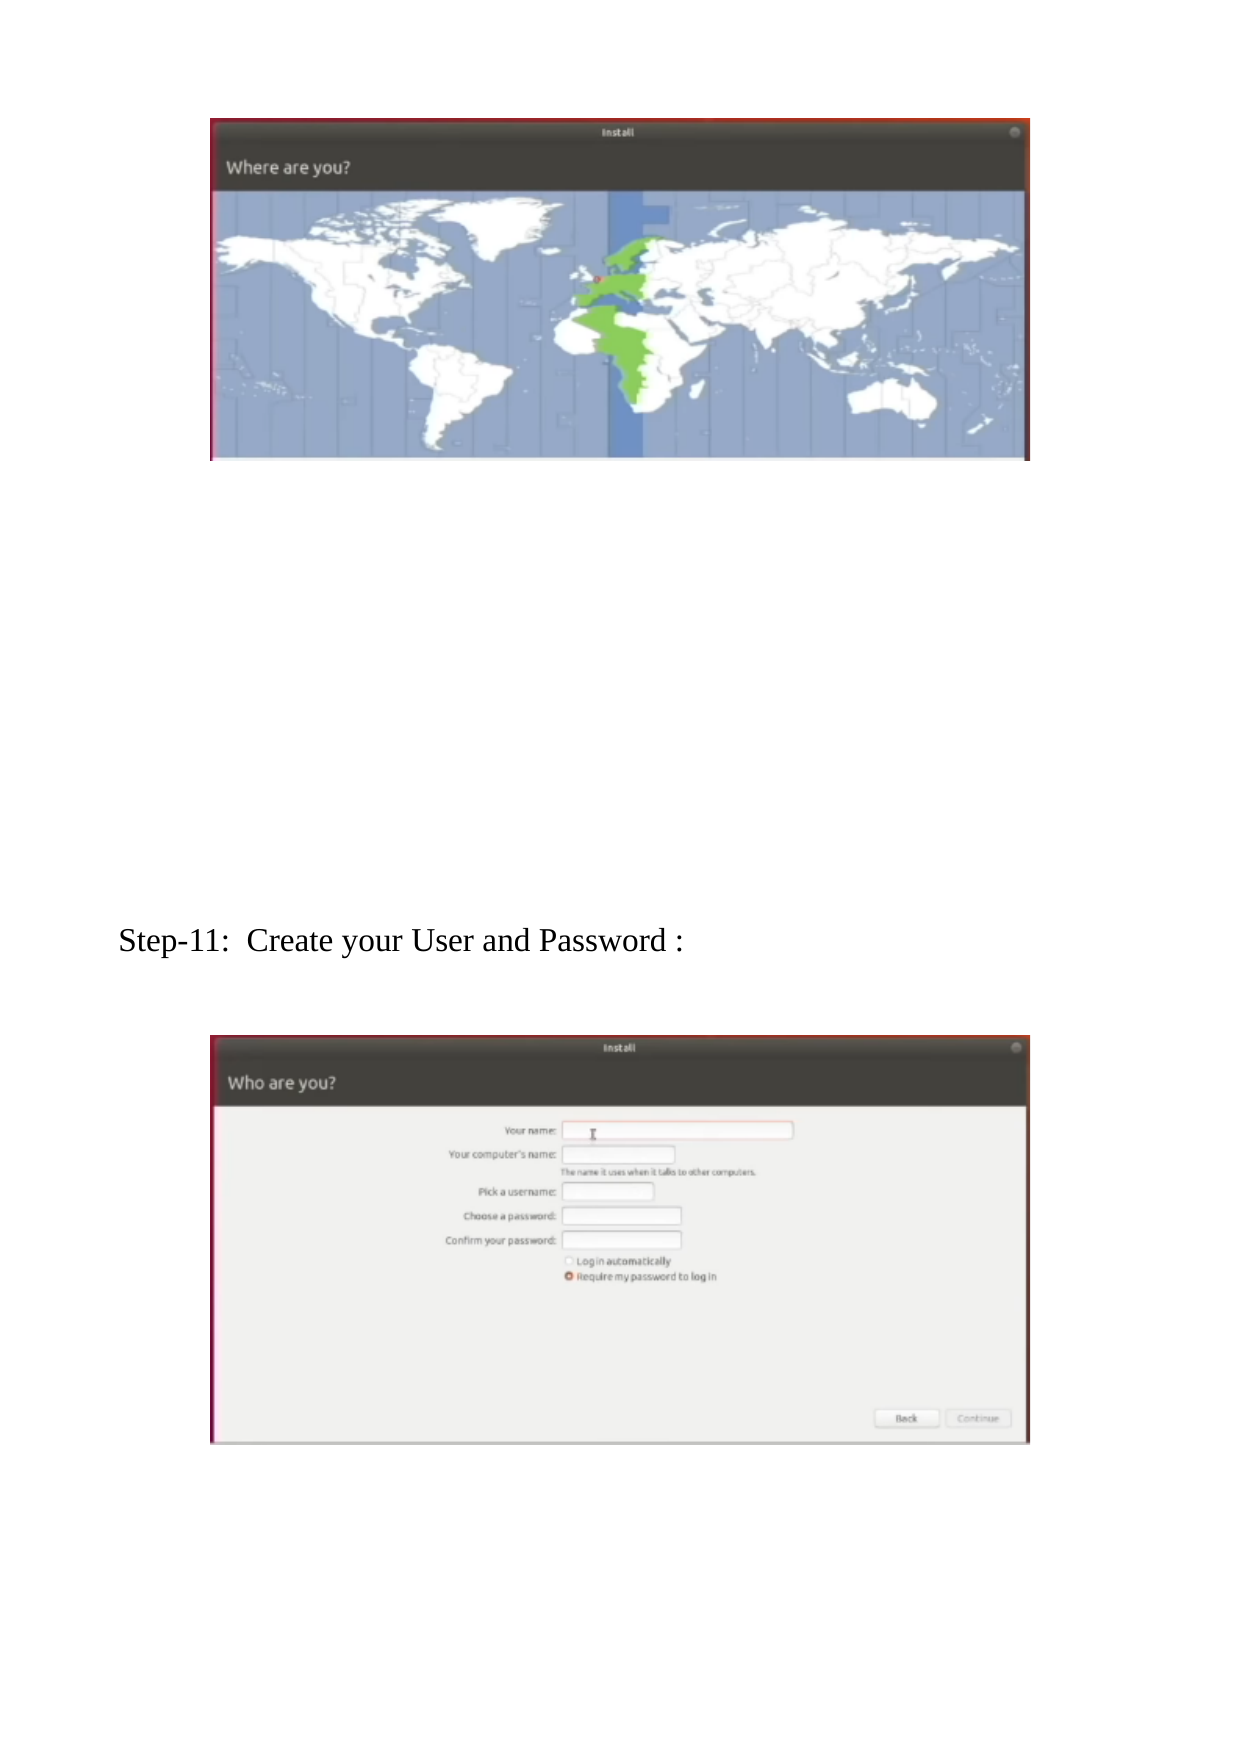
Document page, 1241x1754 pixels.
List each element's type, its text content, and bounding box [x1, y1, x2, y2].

picture [210, 1035, 1031, 1445]
text Step-11: Create your User and Password : [118, 920, 1122, 959]
picture [210, 118, 1031, 461]
